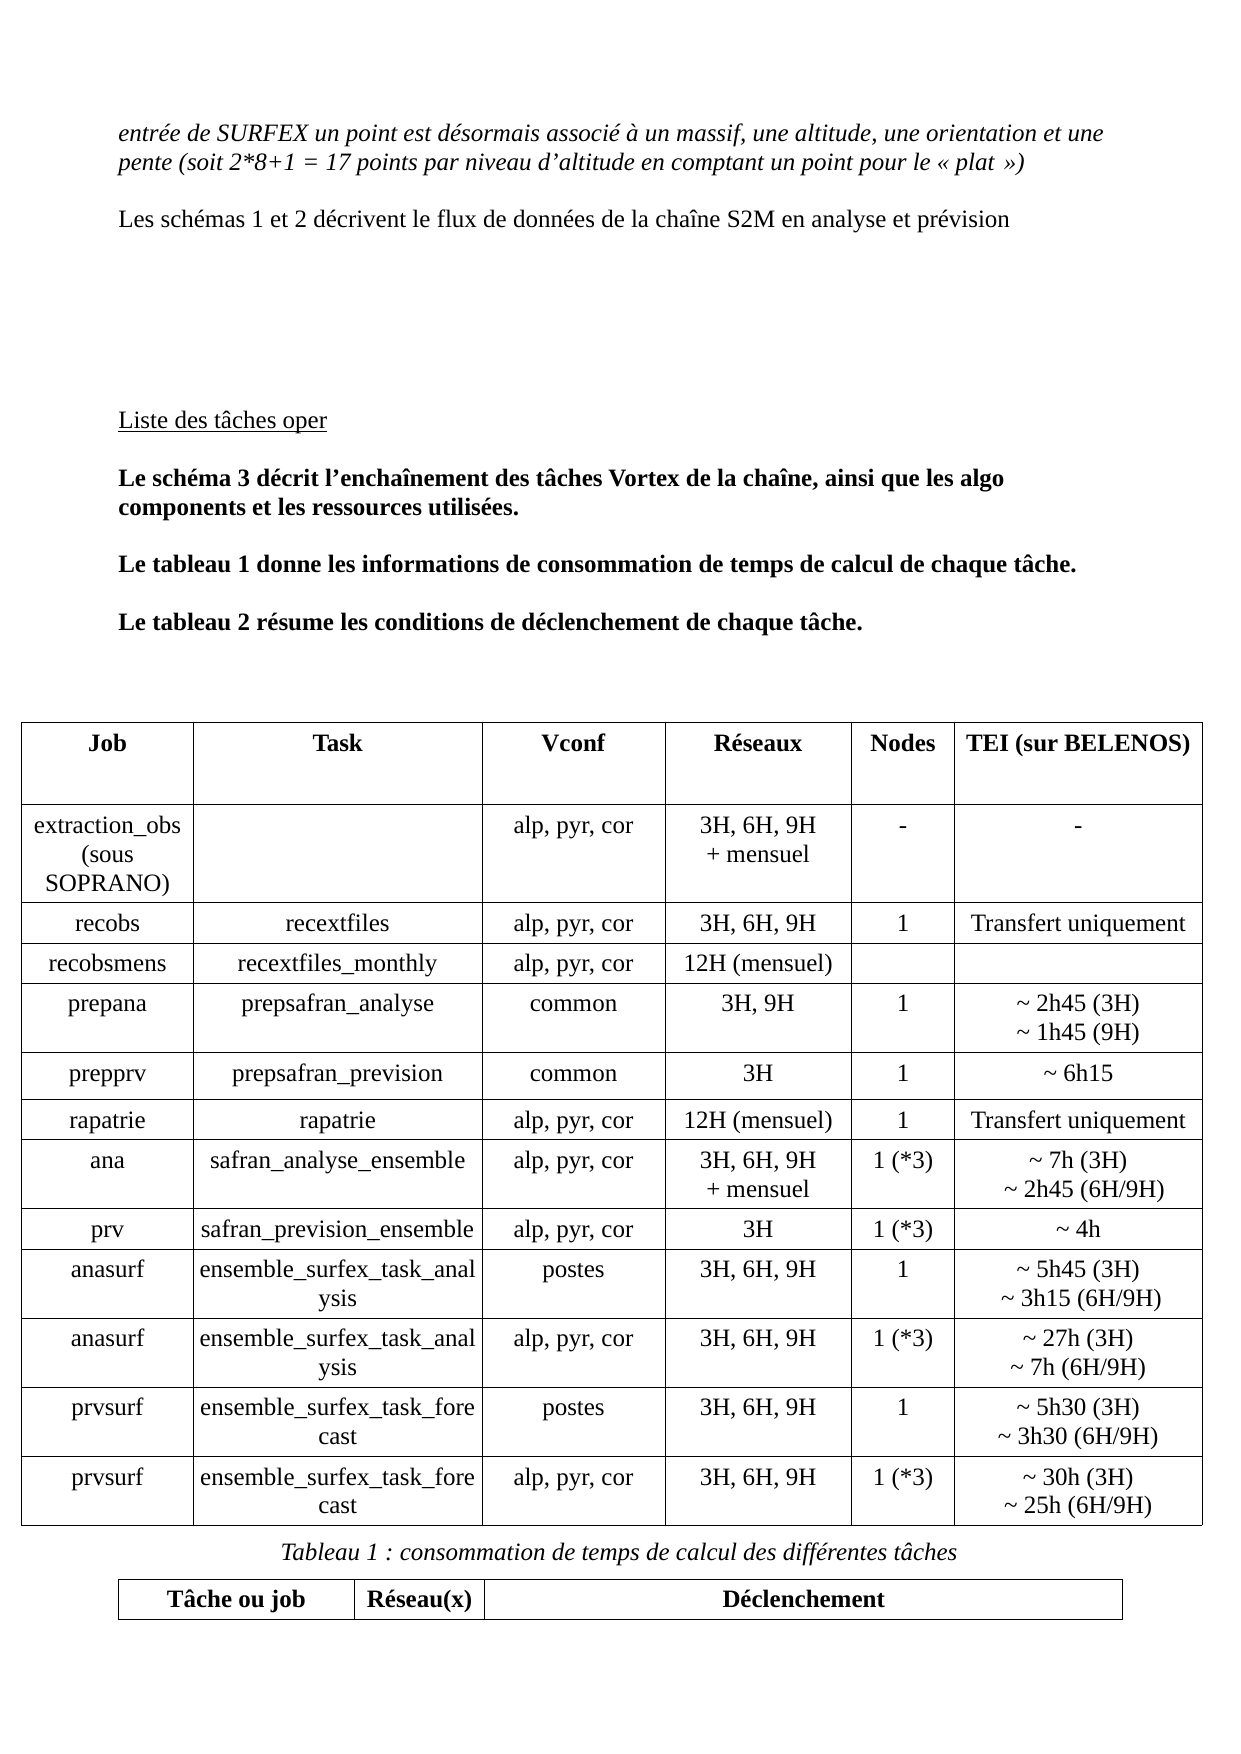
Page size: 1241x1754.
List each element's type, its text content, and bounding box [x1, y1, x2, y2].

table_cell 3H, 6H, 9H + mensuel [666, 805, 851, 902]
table_cell ~ 27h (3H) ~ 7h (6H/9H) [955, 1319, 1202, 1387]
table_cell 12H (mensuel) [666, 944, 851, 983]
table_cell prepsafran_prevision [194, 1053, 482, 1099]
table_cell 3H [666, 1053, 851, 1099]
table_cell common [483, 1053, 665, 1099]
table_cell ~ 2h45 (3H) ~ 1h45 (9H) [955, 984, 1202, 1052]
table_cell ~ 5h30 (3H) ~ 3h30 (6H/9H) [955, 1388, 1202, 1456]
table_cell alp, pyr, cor [483, 1319, 665, 1387]
table_cell recobsmens [22, 944, 193, 983]
table_cell 3H, 6H, 9H [666, 1457, 851, 1525]
text Tableau 1 : consommation de temps de calcul des différentes tâches [118, 1537, 1122, 1566]
table_header Tâche ou job [119, 1580, 354, 1619]
table_cell prvsurf [22, 1457, 193, 1525]
table_cell ana [22, 1140, 193, 1208]
table_cell alp, pyr, cor [483, 1457, 665, 1525]
table_cell ~ 5h45 (3H) ~ 3h15 (6H/9H) [955, 1250, 1202, 1318]
table_cell alp, pyr, cor [483, 903, 665, 942]
table_cell 3H, 6H, 9H + mensuel [666, 1140, 851, 1208]
table_cell prepsafran_analyse [194, 984, 482, 1052]
table_cell 3H, 9H [666, 984, 851, 1052]
table_header TEI (sur BELENOS) [955, 723, 1202, 804]
table_cell 1 [852, 903, 954, 942]
table_cell safran_prevision_ensemble [194, 1209, 482, 1248]
table_cell ~ 7h (3H) ~ 2h45 (6H/9H) [955, 1140, 1202, 1208]
table_cell Transfert uniquement [955, 1100, 1202, 1139]
table_cell 3H, 6H, 9H [666, 1388, 851, 1456]
text entrée de SURFEX un point est désormais associé à un massif, une altitude, une orientation et une pente (soit 2*8+1 = 17 points par niveau d’altitude en comptant un point pour le « plat ») [118, 118, 1122, 176]
text Liste des tâches oper [118, 406, 1122, 434]
text Le schéma 3 décrit l’enchaînement des tâches Vortex de la chaîne, ainsi que les algo components et les ressources utilisées. [118, 463, 1122, 521]
table_cell ensemble_surfex_task_analysis [194, 1319, 482, 1387]
table_cell 1 (*3) [852, 1140, 954, 1208]
table_cell alp, pyr, cor [483, 1100, 665, 1139]
table_cell prepana [22, 984, 193, 1052]
table_header Task [194, 723, 482, 804]
table_cell postes [483, 1388, 665, 1456]
table_cell alp, pyr, cor [483, 1209, 665, 1248]
table_cell ~ 6h15 [955, 1053, 1202, 1099]
table_cell 3H [666, 1209, 851, 1248]
table_header Déclenchement [485, 1580, 1122, 1619]
table_cell prepprv [22, 1053, 193, 1099]
table_cell prvsurf [22, 1388, 193, 1456]
table_cell ensemble_surfex_task_analysis [194, 1250, 482, 1318]
table_cell 12H (mensuel) [666, 1100, 851, 1139]
table_cell anasurf [22, 1319, 193, 1387]
table_cell rapatrie [194, 1100, 482, 1139]
table_header Réseau(x) [355, 1580, 484, 1619]
table_cell 1 [852, 1100, 954, 1139]
table_cell 3H, 6H, 9H [666, 903, 851, 942]
table_cell 1 [852, 1388, 954, 1456]
table_cell ~ 30h (3H) ~ 25h (6H/9H) [955, 1457, 1202, 1525]
table_cell safran_analyse_ensemble [194, 1140, 482, 1208]
table_cell extraction_obs (sous SOPRANO) [22, 805, 193, 902]
table_cell anasurf [22, 1250, 193, 1318]
table_cell Transfert uniquement [955, 903, 1202, 942]
table_cell 1 (*3) [852, 1319, 954, 1387]
table_cell prv [22, 1209, 193, 1248]
table_cell [194, 805, 482, 902]
table_cell recextfiles_monthly [194, 944, 482, 983]
table_cell rapatrie [22, 1100, 193, 1139]
text Le tableau 1 donne les informations de consommation de temps de calcul de chaque tâche. [118, 549, 1122, 578]
table_cell 1 (*3) [852, 1209, 954, 1248]
table_cell alp, pyr, cor [483, 1140, 665, 1208]
table_cell ~ 4h [955, 1209, 1202, 1248]
table_cell 1 [852, 1250, 954, 1318]
table_cell - [955, 805, 1202, 902]
table_header Vconf [483, 723, 665, 804]
table_cell alp, pyr, cor [483, 805, 665, 902]
table_cell recobs [22, 903, 193, 942]
table_header Nodes [852, 723, 954, 804]
text Le tableau 2 résume les conditions de déclenchement de chaque tâche. [118, 607, 1122, 636]
table_cell alp, pyr, cor [483, 944, 665, 983]
table_cell ensemble_surfex_task_forecast [194, 1388, 482, 1456]
text Les schémas 1 et 2 décrivent le flux de données de la chaîne S2M en analyse et prévision [118, 204, 1122, 233]
table_cell ensemble_surfex_task_forecast [194, 1457, 482, 1525]
table_cell common [483, 984, 665, 1052]
table_cell [852, 944, 954, 983]
table_cell 1 [852, 984, 954, 1052]
table_header Réseaux [666, 723, 851, 804]
table_cell - [852, 805, 954, 902]
table_header Job [22, 723, 193, 804]
table_cell 3H, 6H, 9H [666, 1250, 851, 1318]
table_cell 3H, 6H, 9H [666, 1319, 851, 1387]
table_cell postes [483, 1250, 665, 1318]
table_cell [955, 944, 1202, 983]
table_cell recextfiles [194, 903, 482, 942]
table_cell 1 (*3) [852, 1457, 954, 1525]
table_cell 1 [852, 1053, 954, 1099]
